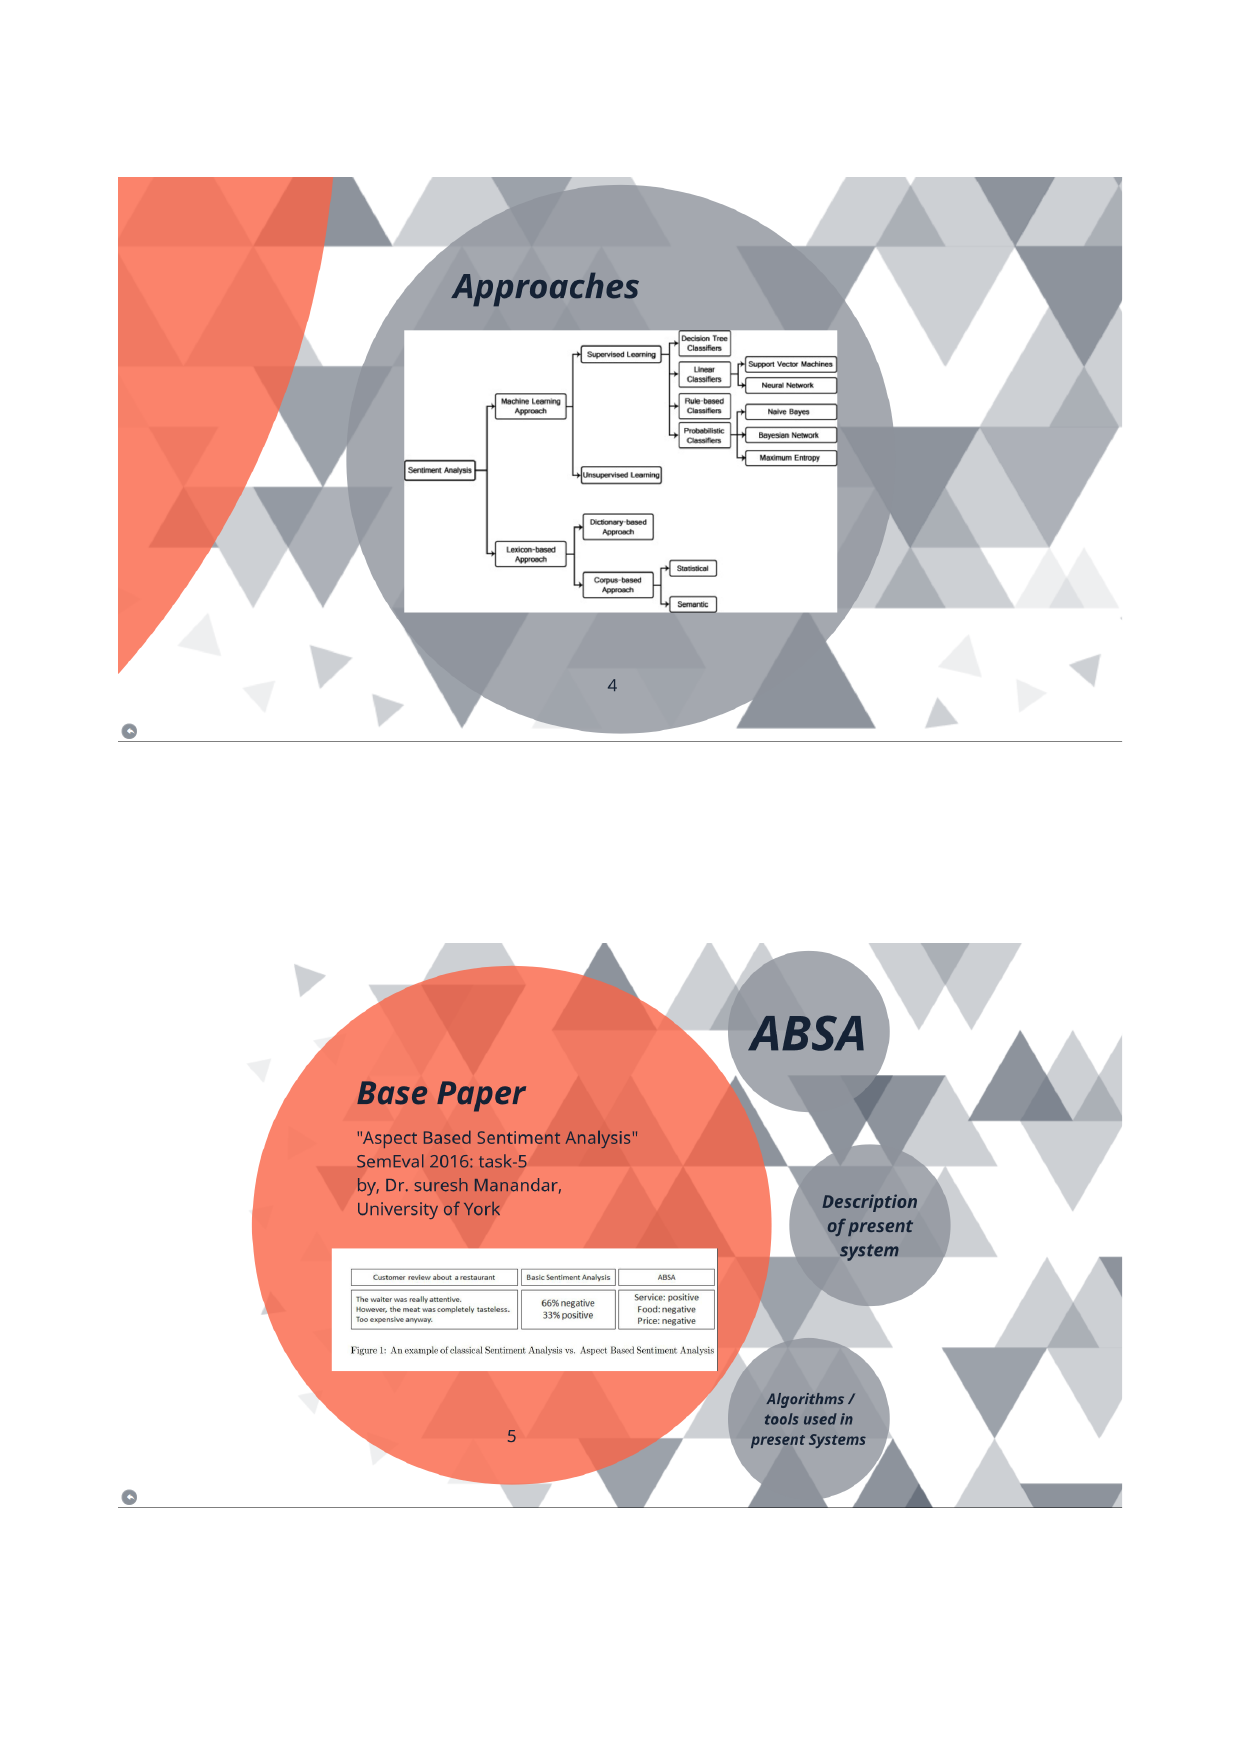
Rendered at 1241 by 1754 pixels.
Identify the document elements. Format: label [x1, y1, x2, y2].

picture [118, 177, 1123, 742]
picture [118, 943, 1123, 1508]
